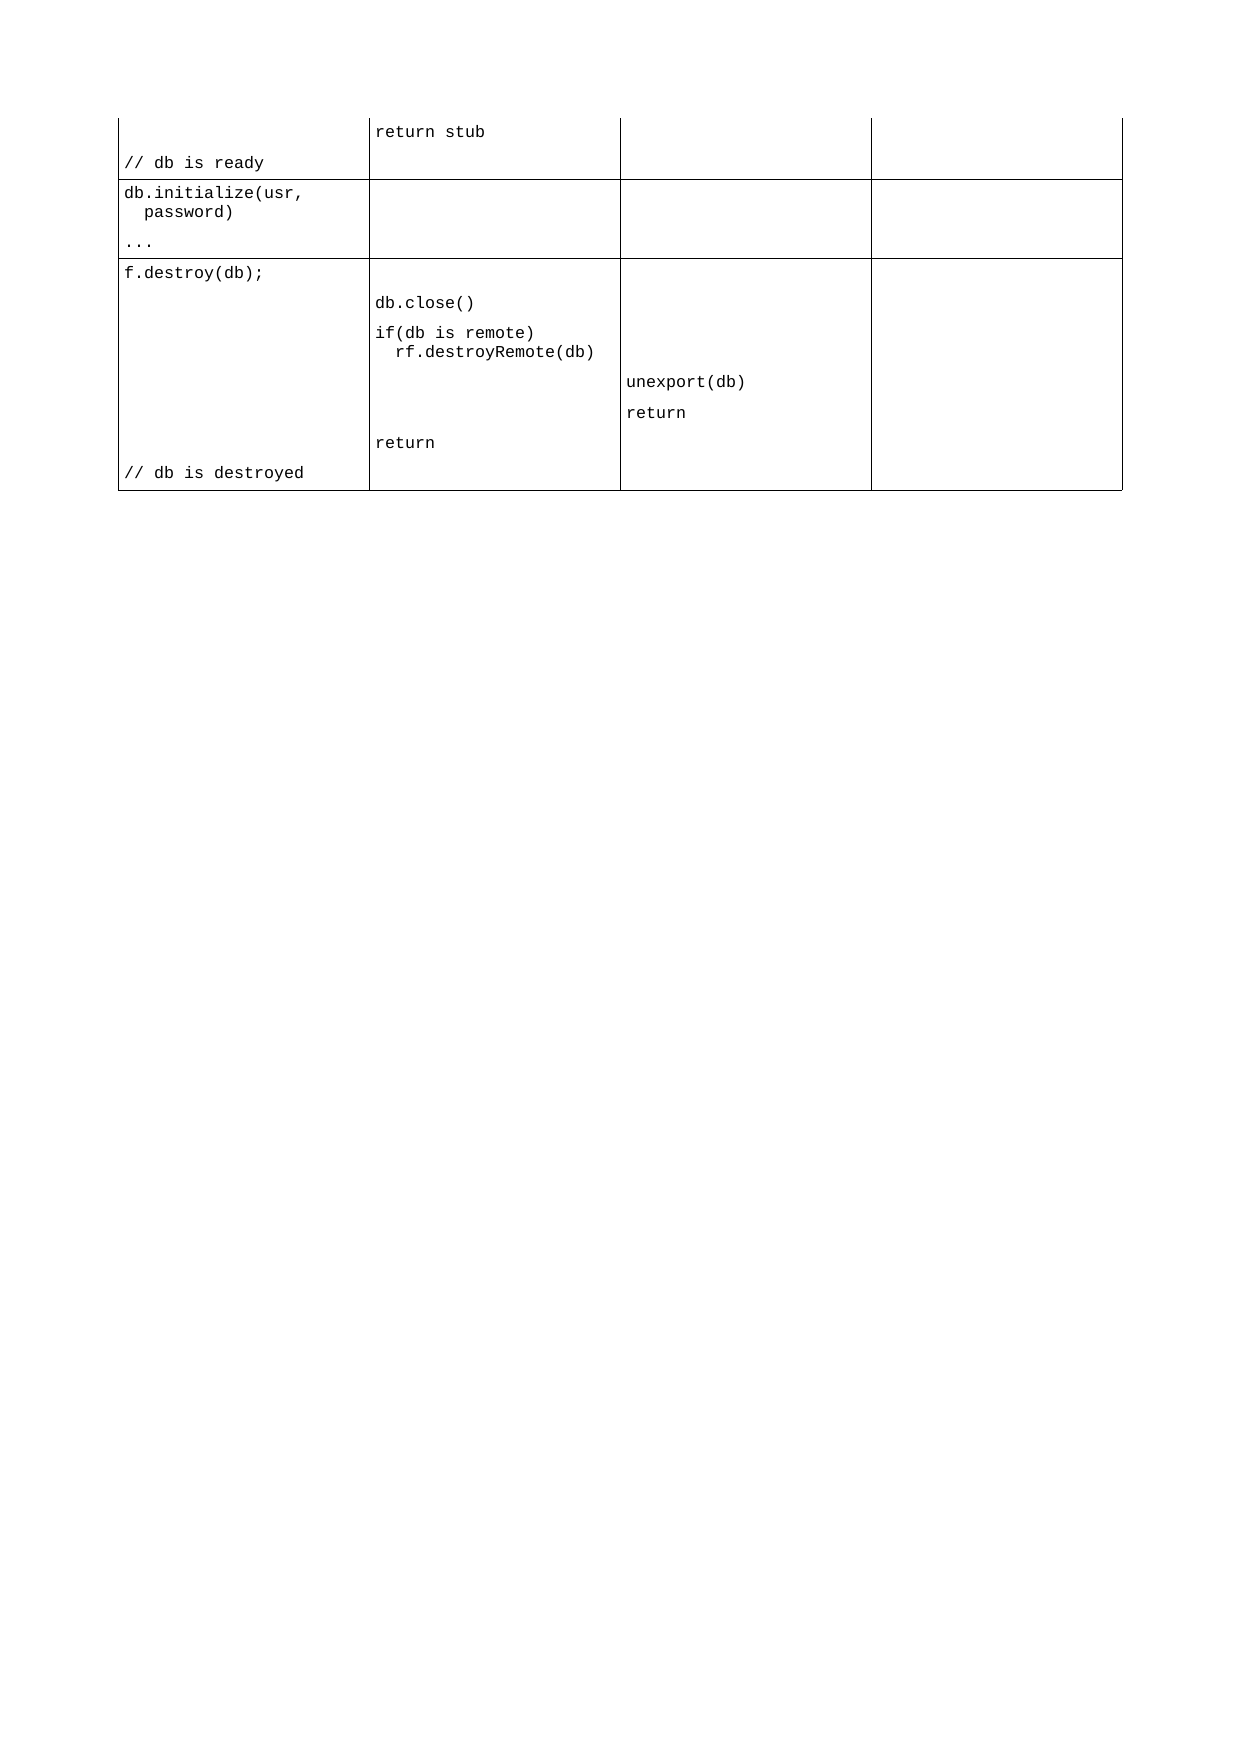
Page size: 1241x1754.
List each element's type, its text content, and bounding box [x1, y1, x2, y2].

table_cell [370, 459, 620, 489]
table_cell [119, 319, 369, 368]
table_cell [370, 399, 620, 429]
table_cell return [621, 399, 871, 429]
table_cell return stub [370, 118, 620, 148]
table_cell [872, 399, 1122, 429]
table_cell // db is ready [119, 149, 369, 179]
table_cell [621, 118, 871, 148]
table_cell [370, 149, 620, 179]
table_cell [621, 319, 871, 368]
table_cell [872, 319, 1122, 368]
table_cell [872, 118, 1122, 148]
table_cell [370, 180, 620, 228]
table_cell [872, 459, 1122, 489]
table_cell [370, 259, 620, 289]
table_cell [370, 228, 620, 258]
table_cell // db is destroyed [119, 459, 369, 489]
table_cell [872, 429, 1122, 459]
table_cell [621, 429, 871, 459]
table_cell [621, 149, 871, 179]
table_cell [621, 289, 871, 319]
table_cell [872, 259, 1122, 289]
table_cell [119, 399, 369, 429]
table_cell [872, 368, 1122, 398]
table_cell f.destroy(db); [119, 259, 369, 289]
table_cell ... [119, 228, 369, 258]
table_cell db.initialize(usr, password) [119, 180, 369, 228]
table_cell [119, 429, 369, 459]
table_cell unexport(db) [621, 368, 871, 398]
table_cell [621, 228, 871, 258]
table_cell [621, 180, 871, 228]
table_cell [119, 118, 369, 148]
table_cell [872, 289, 1122, 319]
table_cell [872, 180, 1122, 228]
table_cell [621, 259, 871, 289]
table_cell [119, 368, 369, 398]
table_cell [872, 149, 1122, 179]
table_cell [370, 368, 620, 398]
table_cell return [370, 429, 620, 459]
table_cell db.close() [370, 289, 620, 319]
table_cell if(db is remote) rf.destroyRemote(db) [370, 319, 620, 368]
table_cell [621, 459, 871, 489]
table_cell [119, 289, 369, 319]
table_cell [872, 228, 1122, 258]
